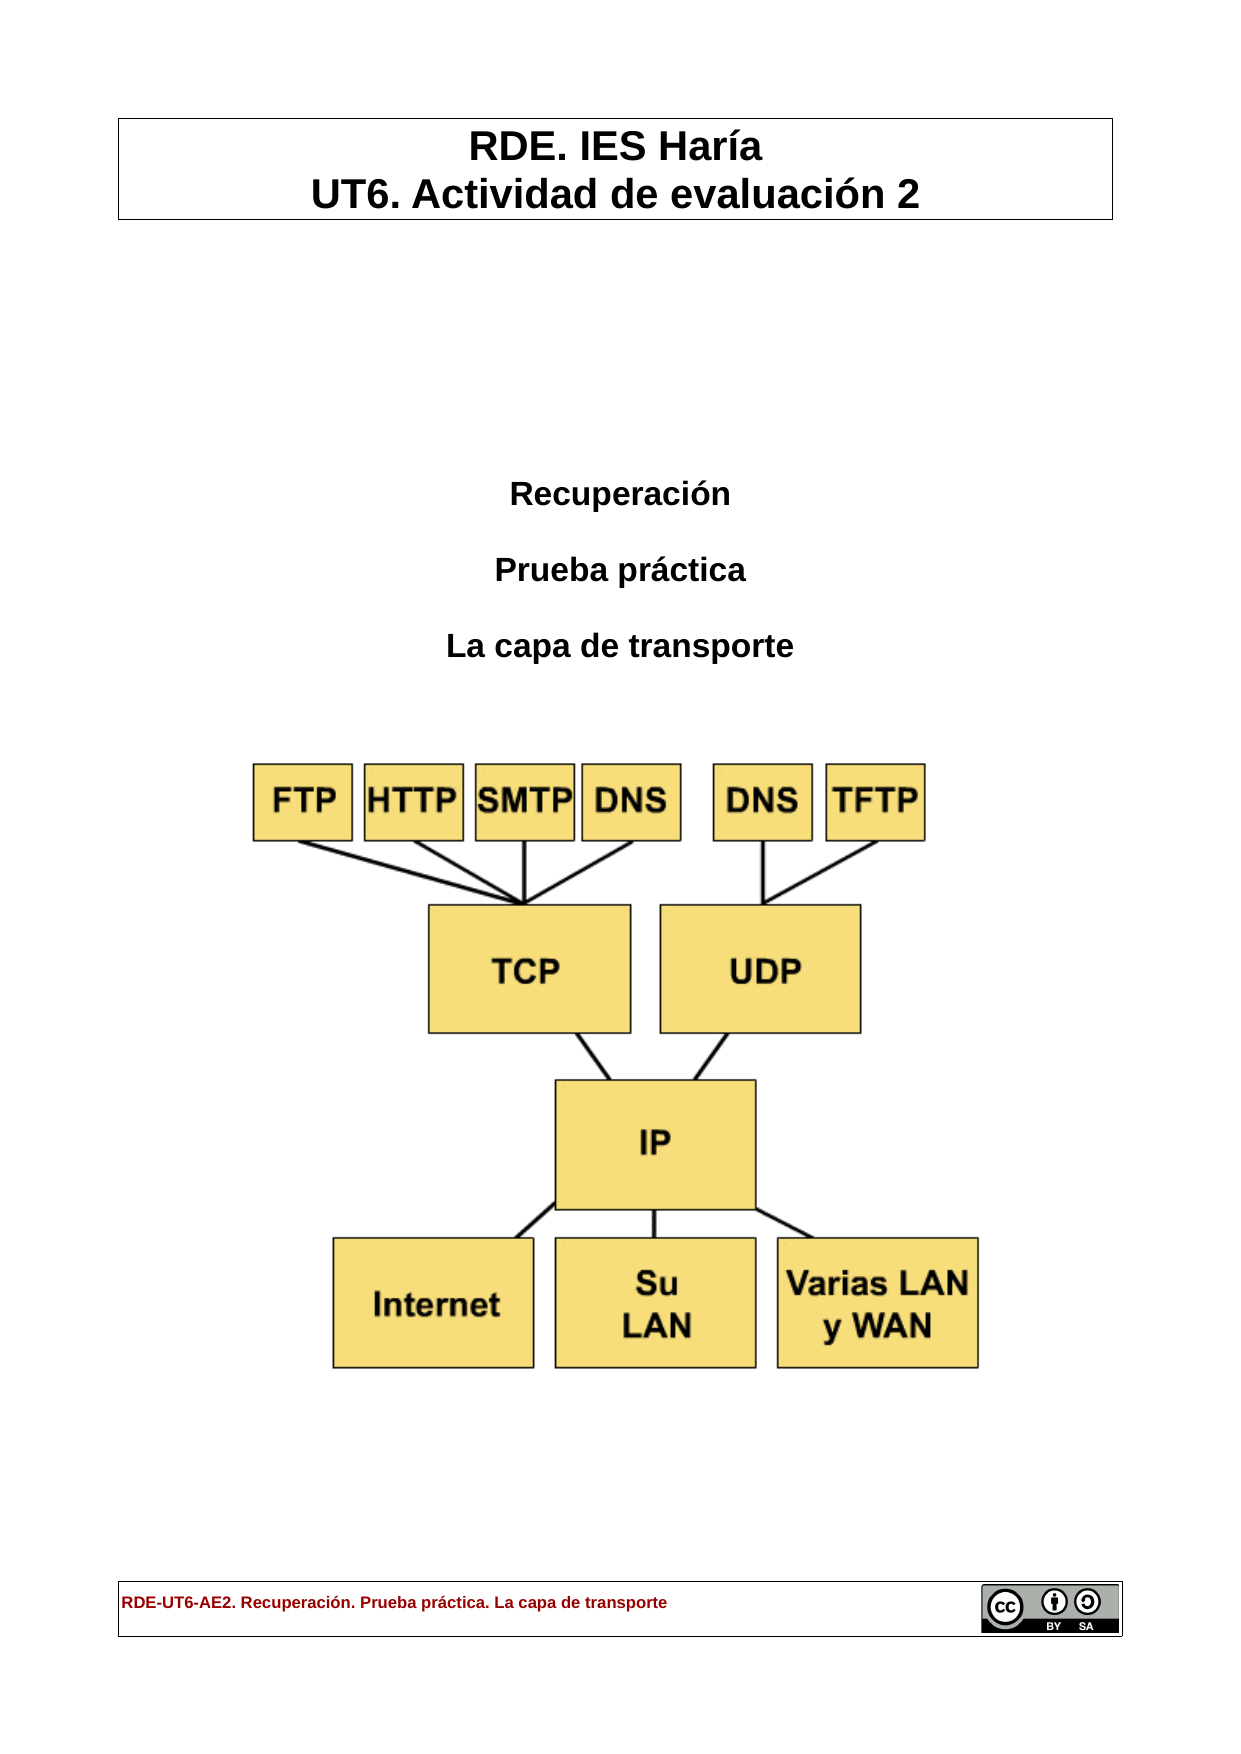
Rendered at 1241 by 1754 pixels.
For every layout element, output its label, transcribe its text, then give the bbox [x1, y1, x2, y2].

picture [239, 748, 1001, 1386]
text UT6. Actividad de evaluación 2 [119, 166, 1112, 219]
subtitle Prueba práctica [118, 550, 1122, 588]
subtitle La capa de transporte [118, 626, 1122, 664]
subtitle Recuperación [118, 474, 1122, 512]
text RDE. IES Haría [119, 119, 1112, 166]
picture [981, 1584, 1119, 1633]
